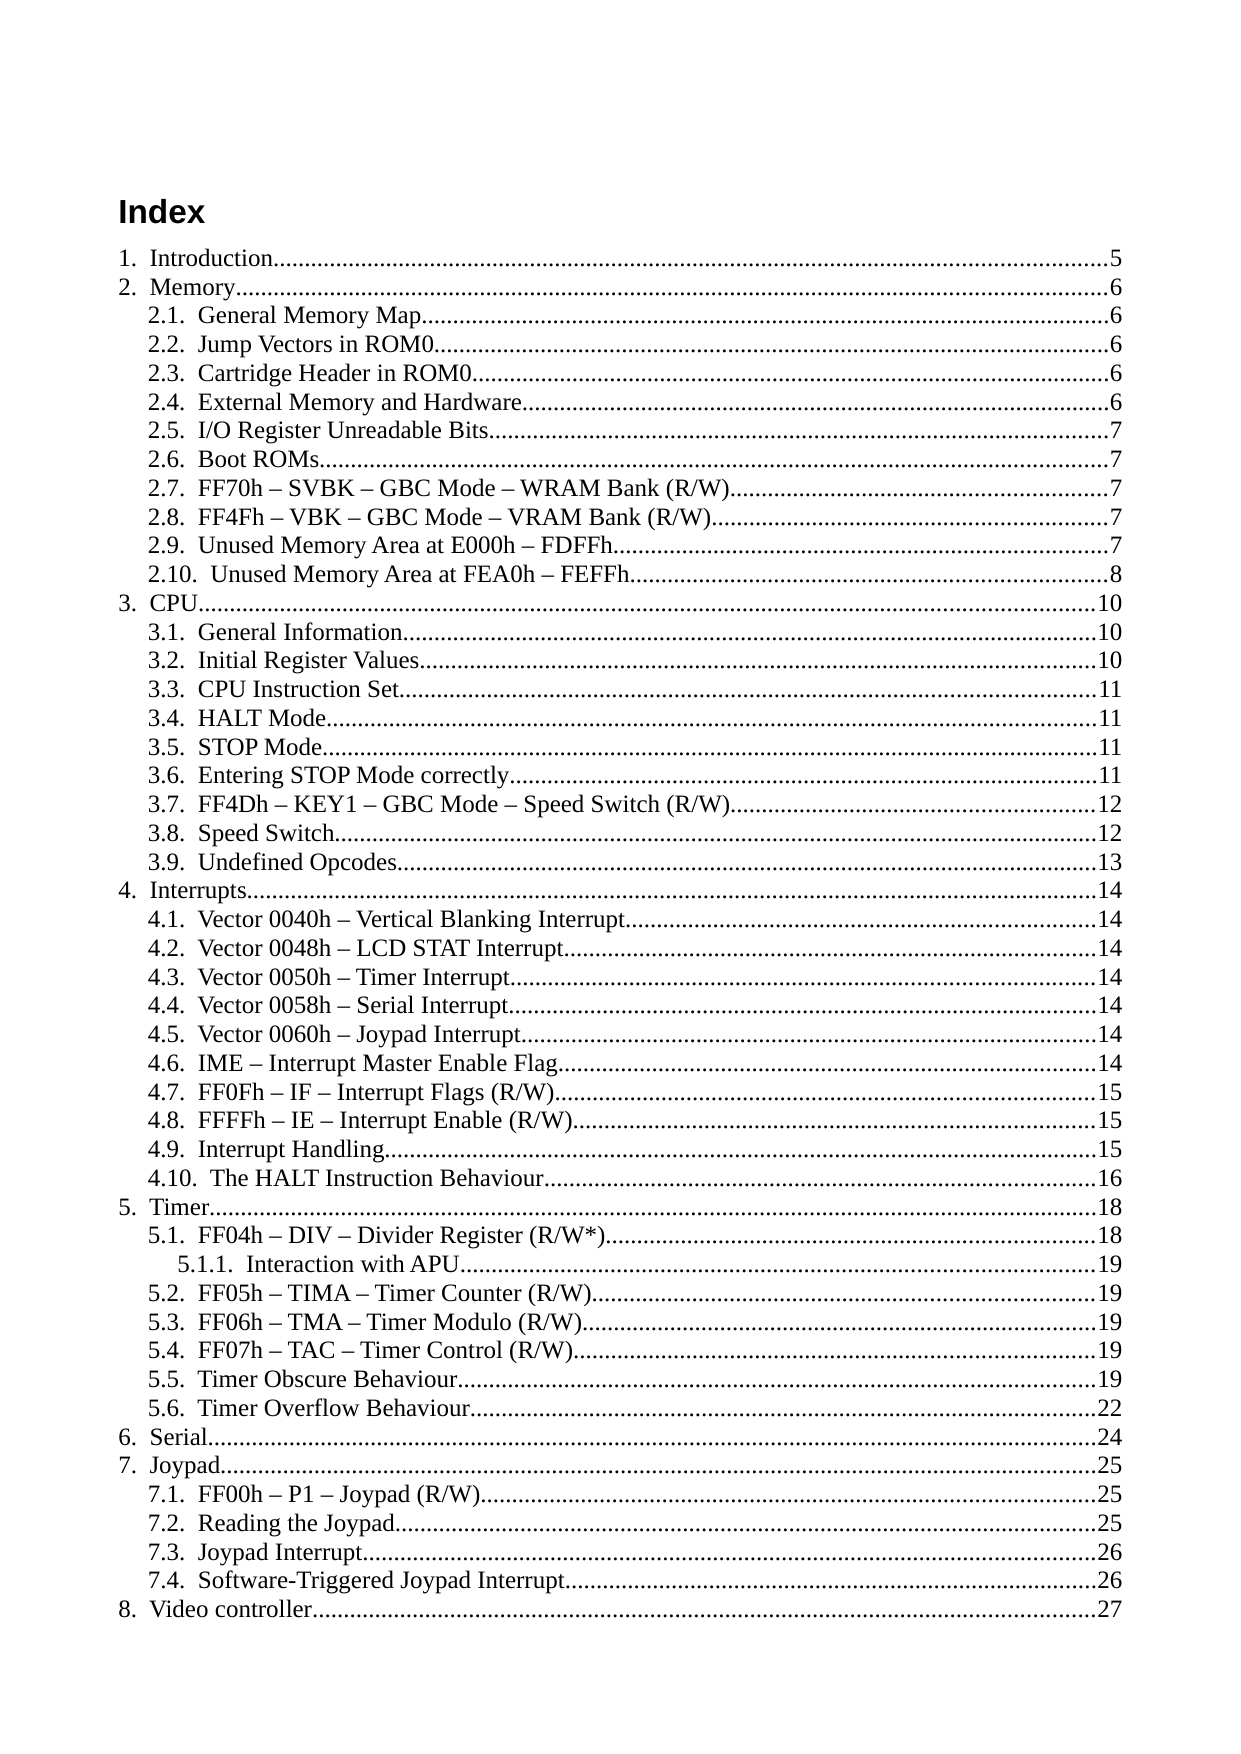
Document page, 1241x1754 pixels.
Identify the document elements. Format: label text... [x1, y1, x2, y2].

text 5. Timer 18 [118, 1192, 1122, 1221]
text 3.5. STOP Mode 11 [148, 732, 1122, 761]
text 4.4. Vector 0058h – Serial Interrupt 14 [148, 991, 1122, 1019]
text 7. Joypad 25 [118, 1451, 1122, 1479]
text 2.2. Jump Vectors in ROM0 6 [148, 329, 1122, 358]
text 7.4. Software-Triggered Joypad Interrupt 26 [148, 1566, 1122, 1594]
text 7.3. Joypad Interrupt 26 [148, 1537, 1122, 1566]
text 2.10. Unused Memory Area at FEA0h – FEFFh 8 [148, 559, 1122, 588]
text 6. Serial 24 [118, 1422, 1122, 1451]
text 3. CPU 10 [118, 588, 1122, 617]
text 2.8. FF4Fh – VBK – GBC Mode – VRAM Bank (R/W) 7 [148, 502, 1122, 531]
text 8. Video controller 27 [118, 1594, 1122, 1623]
text 2.4. External Memory and Hardware 6 [148, 387, 1122, 416]
text 5.4. FF07h – TAC – Timer Control (R/W) 19 [148, 1336, 1122, 1364]
text 4.1. Vector 0040h – Vertical Blanking Interrupt 14 [148, 904, 1122, 933]
text 5.1.1. Interaction with APU 19 [177, 1249, 1122, 1278]
text 2.7. FF70h – SVBK – GBC Mode – WRAM Bank (R/W) 7 [148, 473, 1122, 502]
text 7.1. FF00h – P1 – Joypad (R/W) 25 [148, 1479, 1122, 1508]
text 5.5. Timer Obscure Behaviour 19 [148, 1364, 1122, 1393]
text 4.2. Vector 0048h – LCD STAT Interrupt 14 [148, 933, 1122, 962]
text 3.1. General Information 10 [148, 617, 1122, 646]
text 5.1. FF04h – DIV – Divider Register (R/W*) 18 [148, 1221, 1122, 1249]
text 4. Interrupts 14 [118, 876, 1122, 904]
text 3.2. Initial Register Values 10 [148, 646, 1122, 674]
text 5.3. FF06h – TMA – Timer Modulo (R/W) 19 [148, 1307, 1122, 1336]
subtitle Index [118, 192, 1122, 231]
text 2.9. Unused Memory Area at E000h – FDFFh 7 [148, 531, 1122, 559]
text 3.8. Speed Switch 12 [148, 818, 1122, 847]
text 4.8. FFFFh – IE – Interrupt Enable (R/W) 15 [148, 1106, 1122, 1134]
text 7.2. Reading the Joypad 25 [148, 1508, 1122, 1537]
text 3.6. Entering STOP Mode correctly 11 [148, 761, 1122, 789]
text 4.5. Vector 0060h – Joypad Interrupt 14 [148, 1019, 1122, 1048]
text 2.3. Cartridge Header in ROM0 6 [148, 358, 1122, 387]
text 3.9. Undefined Opcodes 13 [148, 847, 1122, 876]
text 4.6. IME – Interrupt Master Enable Flag 14 [148, 1048, 1122, 1077]
text 5.2. FF05h – TIMA – Timer Counter (R/W) 19 [148, 1278, 1122, 1307]
text 3.3. CPU Instruction Set 11 [148, 674, 1122, 703]
text 3.7. FF4Dh – KEY1 – GBC Mode – Speed Switch (R/W) 12 [148, 789, 1122, 818]
text 1. Introduction 5 [118, 243, 1122, 272]
text 3.4. HALT Mode 11 [148, 703, 1122, 732]
text 2.1. General Memory Map 6 [148, 301, 1122, 329]
text 2.6. Boot ROMs 7 [148, 444, 1122, 473]
text 4.10. The HALT Instruction Behaviour 16 [148, 1163, 1122, 1192]
text 4.3. Vector 0050h – Timer Interrupt 14 [148, 962, 1122, 991]
text 4.9. Interrupt Handling 15 [148, 1134, 1122, 1163]
text 4.7. FF0Fh – IF – Interrupt Flags (R/W) 15 [148, 1077, 1122, 1106]
text 2.5. I/O Register Unreadable Bits 7 [148, 416, 1122, 444]
text 2. Memory 6 [118, 272, 1122, 301]
text 5.6. Timer Overflow Behaviour 22 [148, 1393, 1122, 1422]
